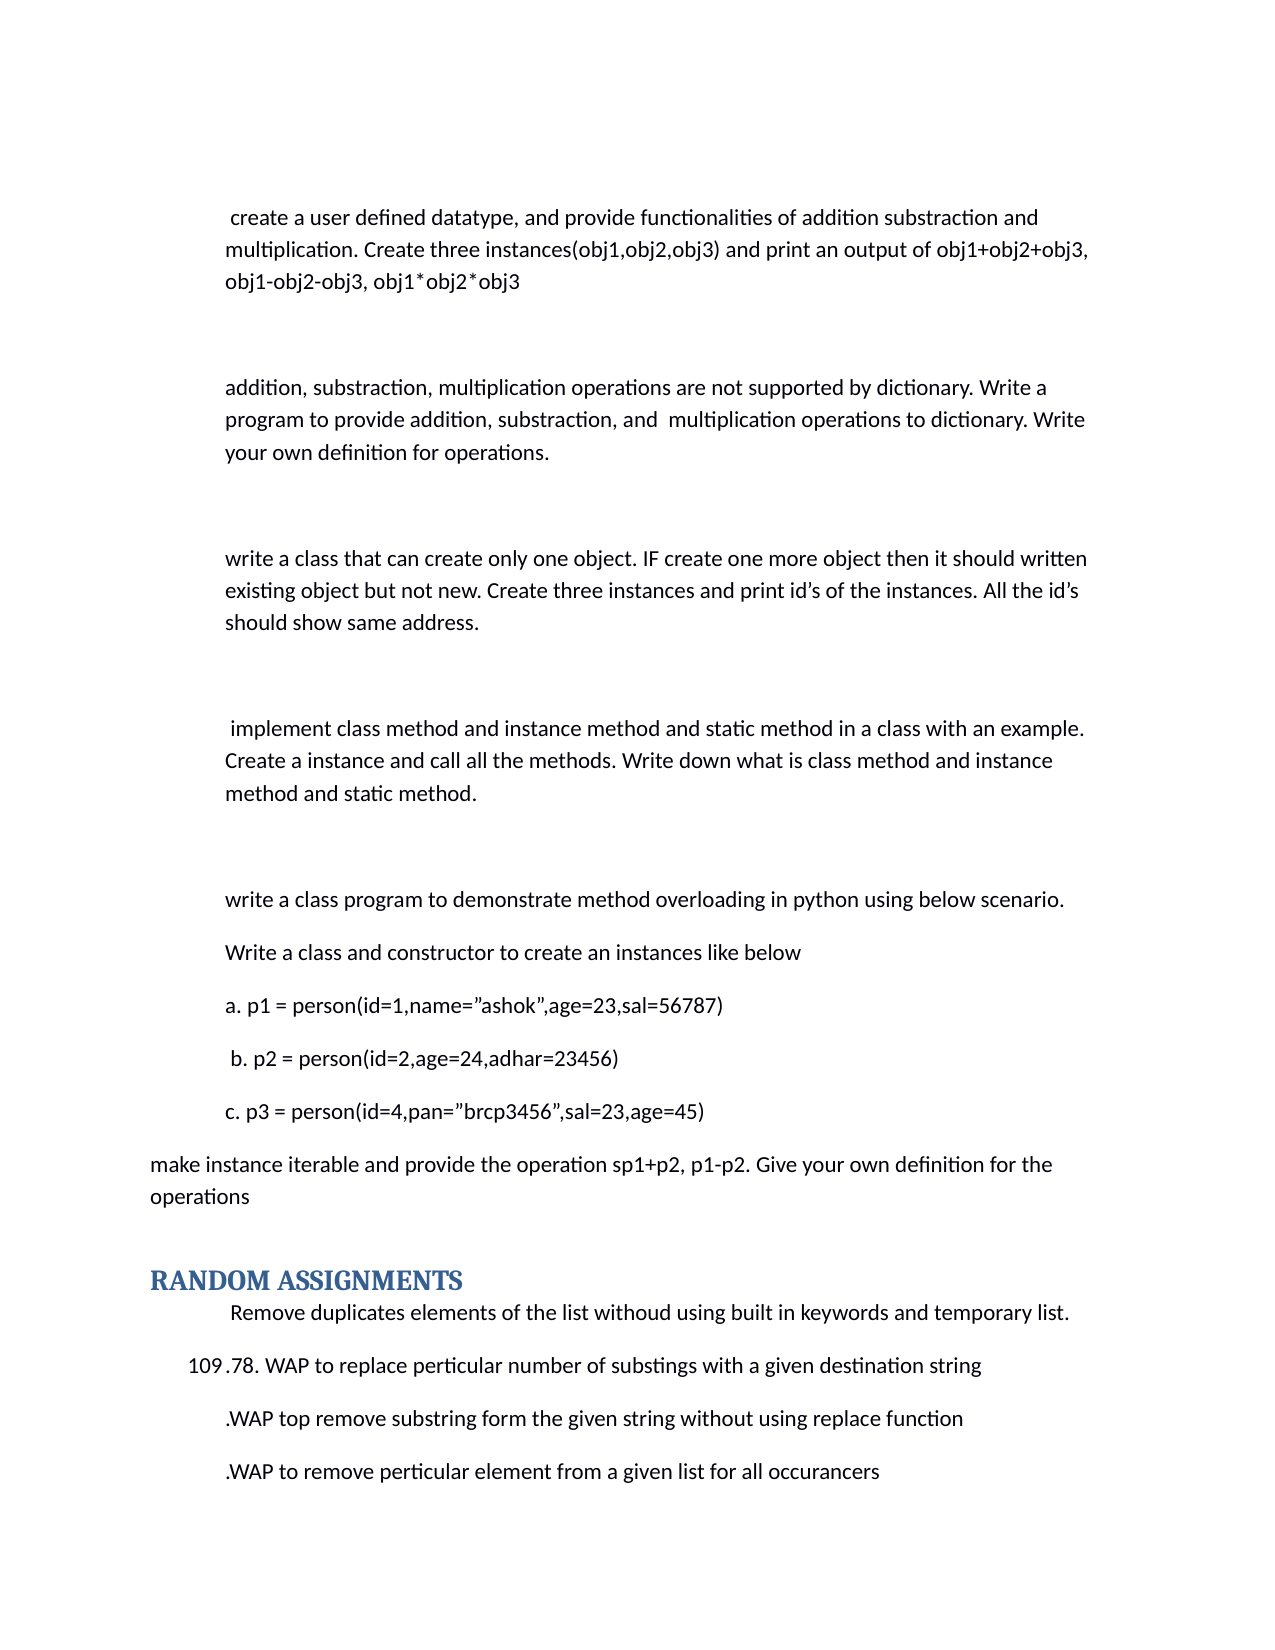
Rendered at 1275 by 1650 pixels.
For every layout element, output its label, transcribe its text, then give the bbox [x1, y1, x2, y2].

text b. p2 = person(id=2,age=24,adhar=23456) [150, 1044, 1125, 1072]
list .WAP to remove perticular element from a given list for all occurancers [225, 1457, 1125, 1485]
subtitle RANDOM ASSIGNMENTS [150, 1264, 1125, 1298]
text a. p1 = person(id=1,name=”ashok”,age=23,sal=56787) [150, 991, 1125, 1019]
list addition, substraction, multiplication operations are not supported by dictionary. Write a program to provide addition, substraction, and multiplication operations to dictionary. Write your own definition for operations. [225, 373, 1125, 466]
list .WAP top remove substring form the given string without using replace function [225, 1404, 1125, 1432]
text Write a class and constructor to create an instances like below [150, 938, 1125, 966]
list create a user defined datatype, and provide functionalities of addition substraction and multiplication. Create three instances(obj1,obj2,obj3) and print an output of obj1+obj2+obj3, obj1-obj2-obj3, obj1*obj2*obj3 [225, 203, 1125, 295]
list Remove duplicates elements of the list withoud using built in keywords and temporary list. [225, 1298, 1125, 1326]
text make instance iterable and provide the operation sp1+p2, p1-p2. Give your own definition for the operations [150, 1150, 1125, 1210]
list .78. WAP to replace perticular number of substings with a given destination string [187, 1351, 1125, 1379]
list implement class method and instance method and static method in a class with an example. Create a instance and call all the methods. Write down what is class method and instance method and static method. [225, 714, 1125, 807]
list write a class that can create only one object. IF create one more object then it should written existing object but not new. Create three instances and print id’s of the instances. All the id’s should show same address. [225, 544, 1125, 636]
text c. p3 = person(id=4,pan=”brcp3456”,sal=23,age=45) [150, 1097, 1125, 1125]
list write a class program to demonstrate method overloading in python using below scenario. [225, 885, 1125, 913]
